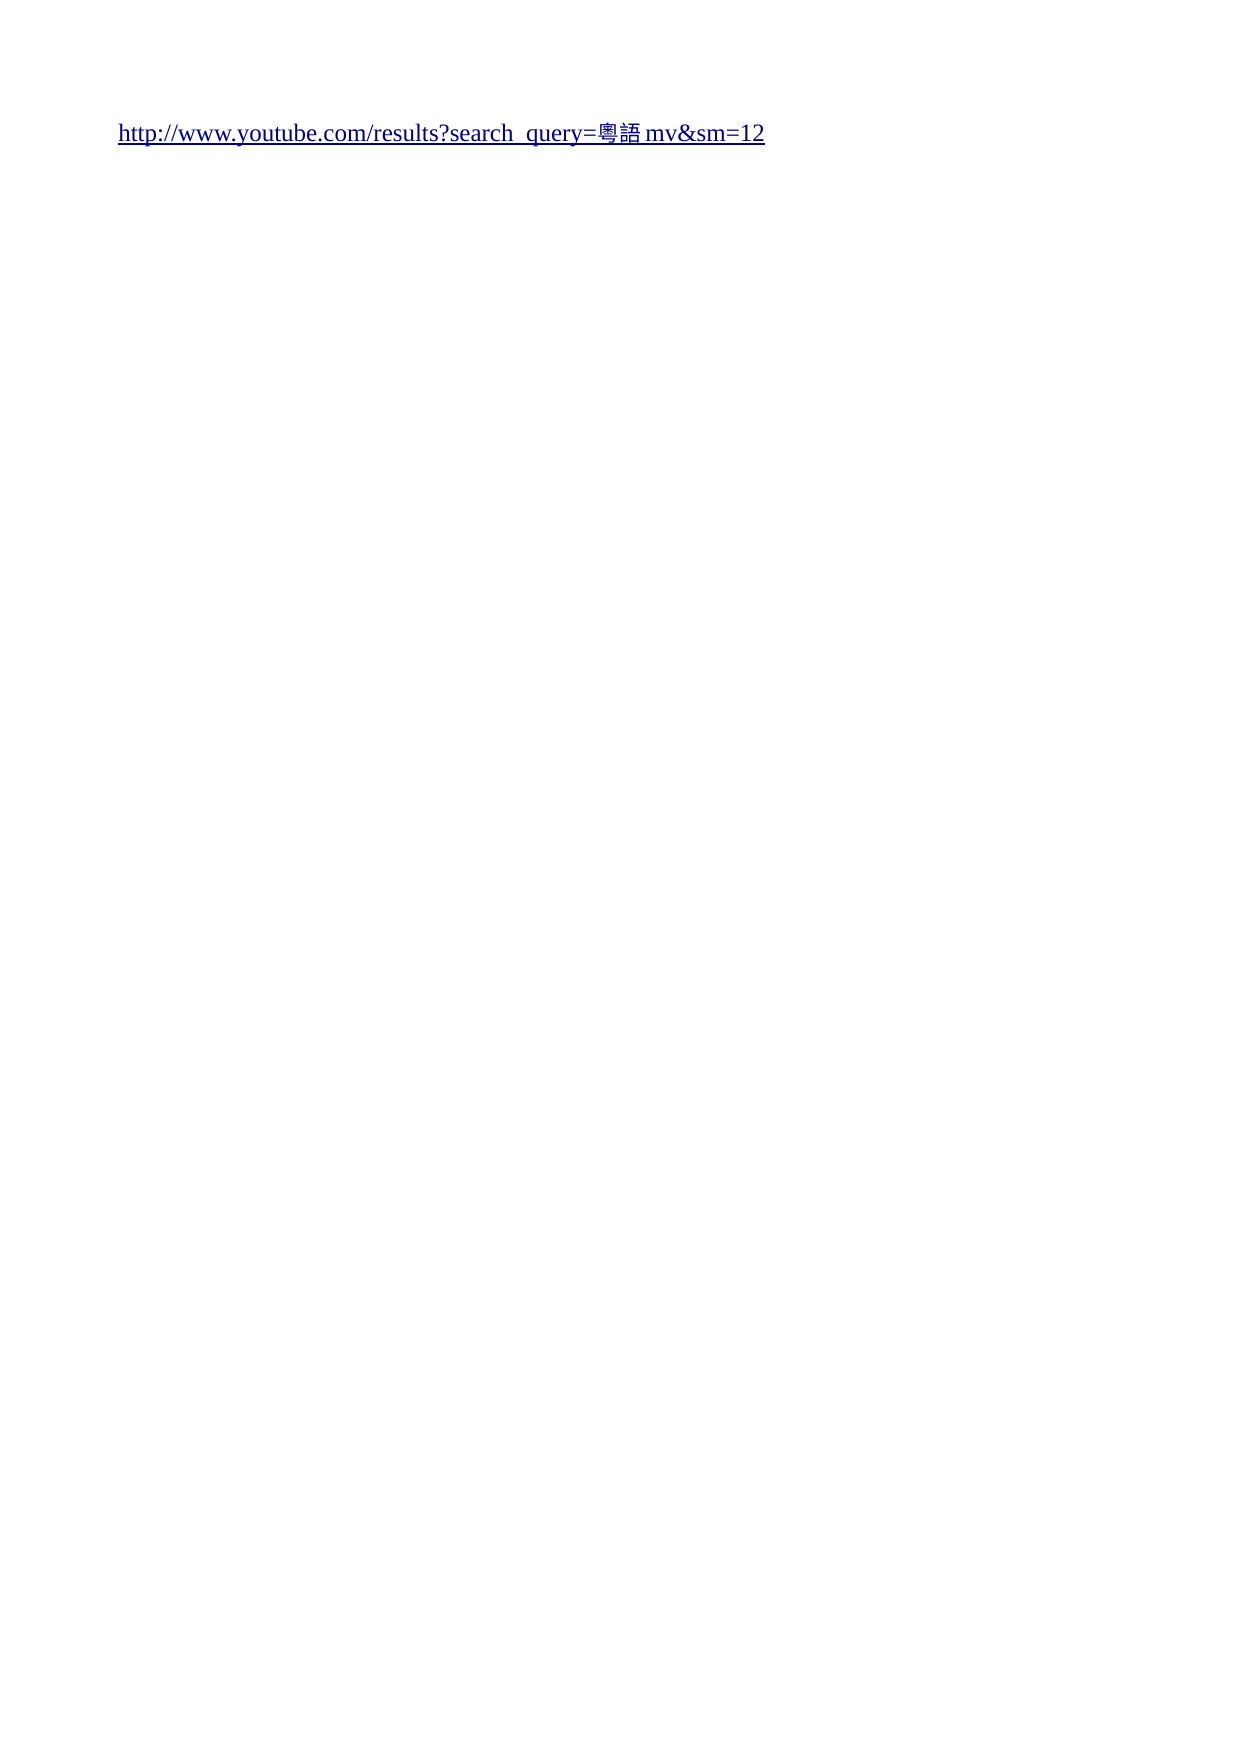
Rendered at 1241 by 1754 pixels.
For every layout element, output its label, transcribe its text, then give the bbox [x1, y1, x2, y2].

text http://www.youtube.com/results?search_query=粵語mv&sm=12 [118, 118, 1122, 148]
